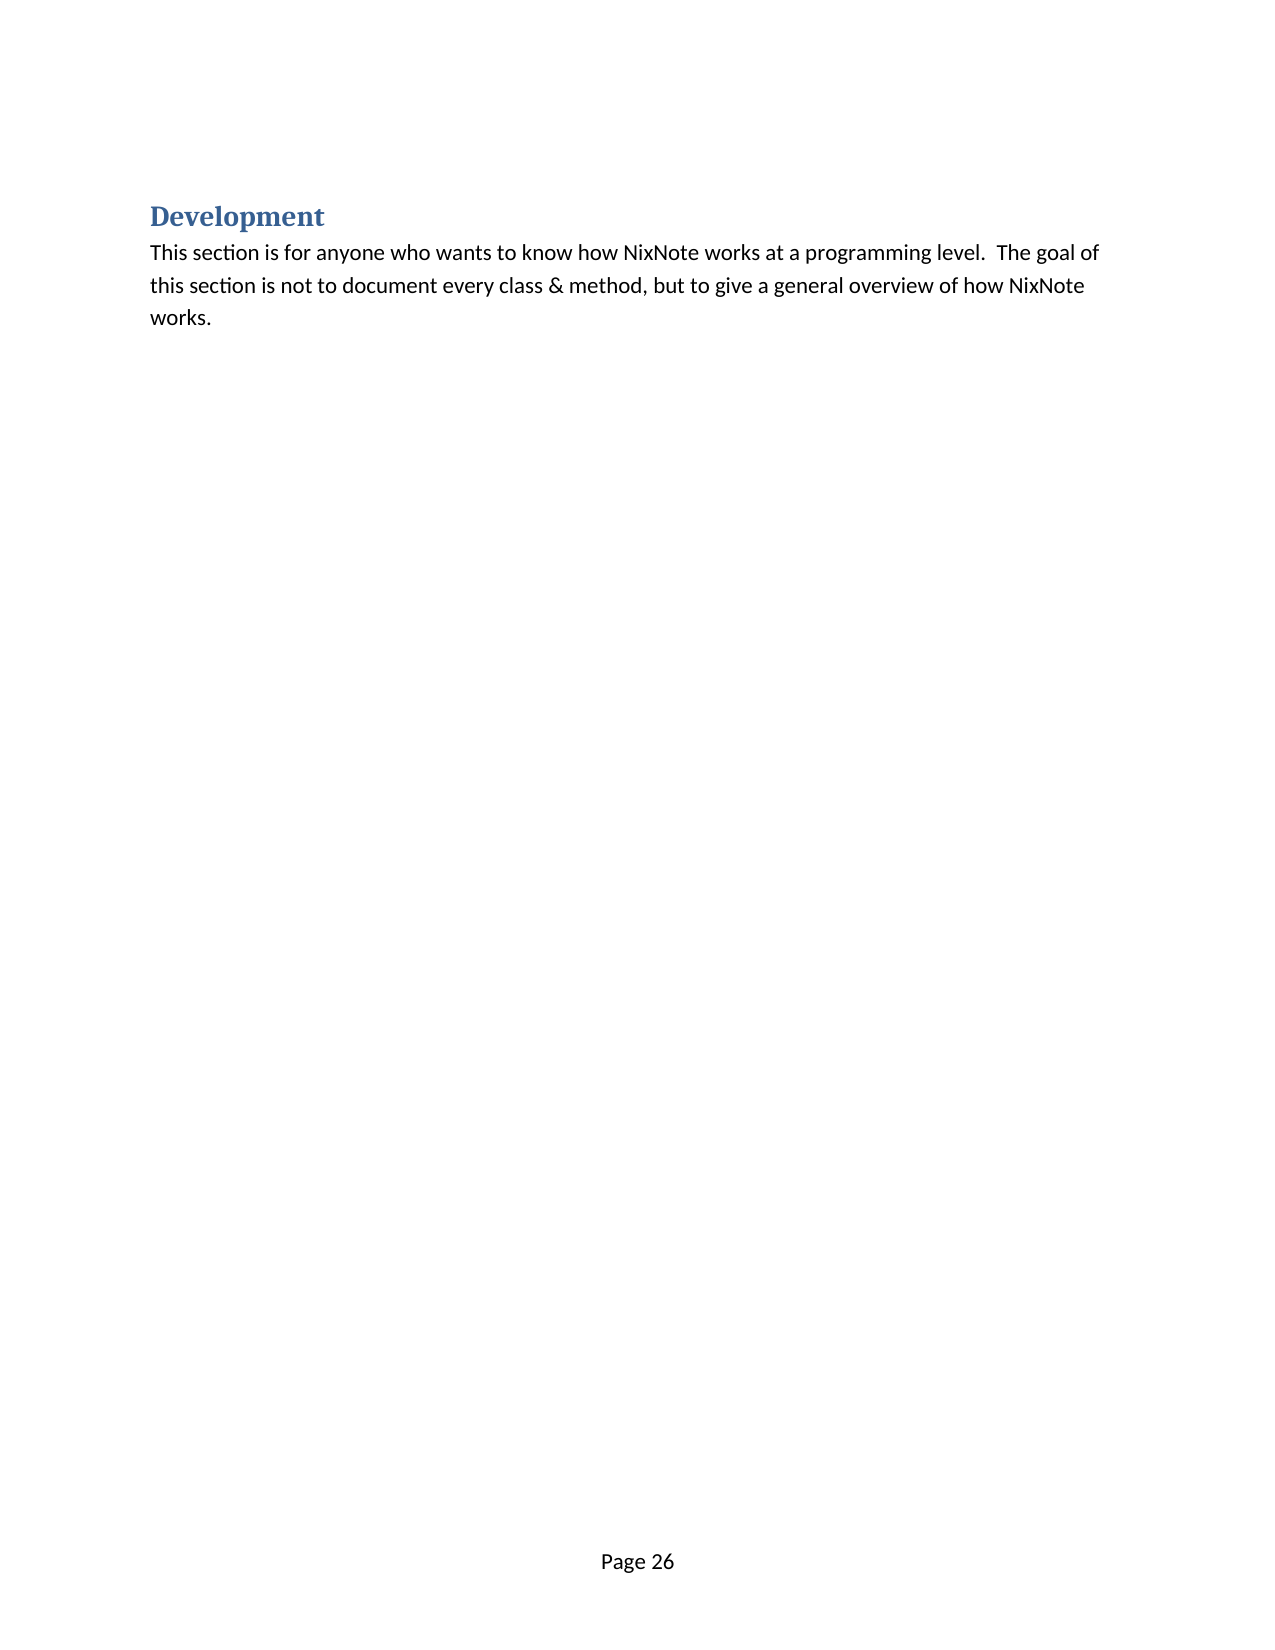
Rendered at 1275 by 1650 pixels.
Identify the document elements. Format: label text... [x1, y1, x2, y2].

subtitle Development [150, 200, 1125, 233]
text This section is for anyone who wants to know how NixNote works at a programming level. The goal of this section is not to document every class & method, but to give a general overview of how NixNote works. [150, 238, 1125, 331]
